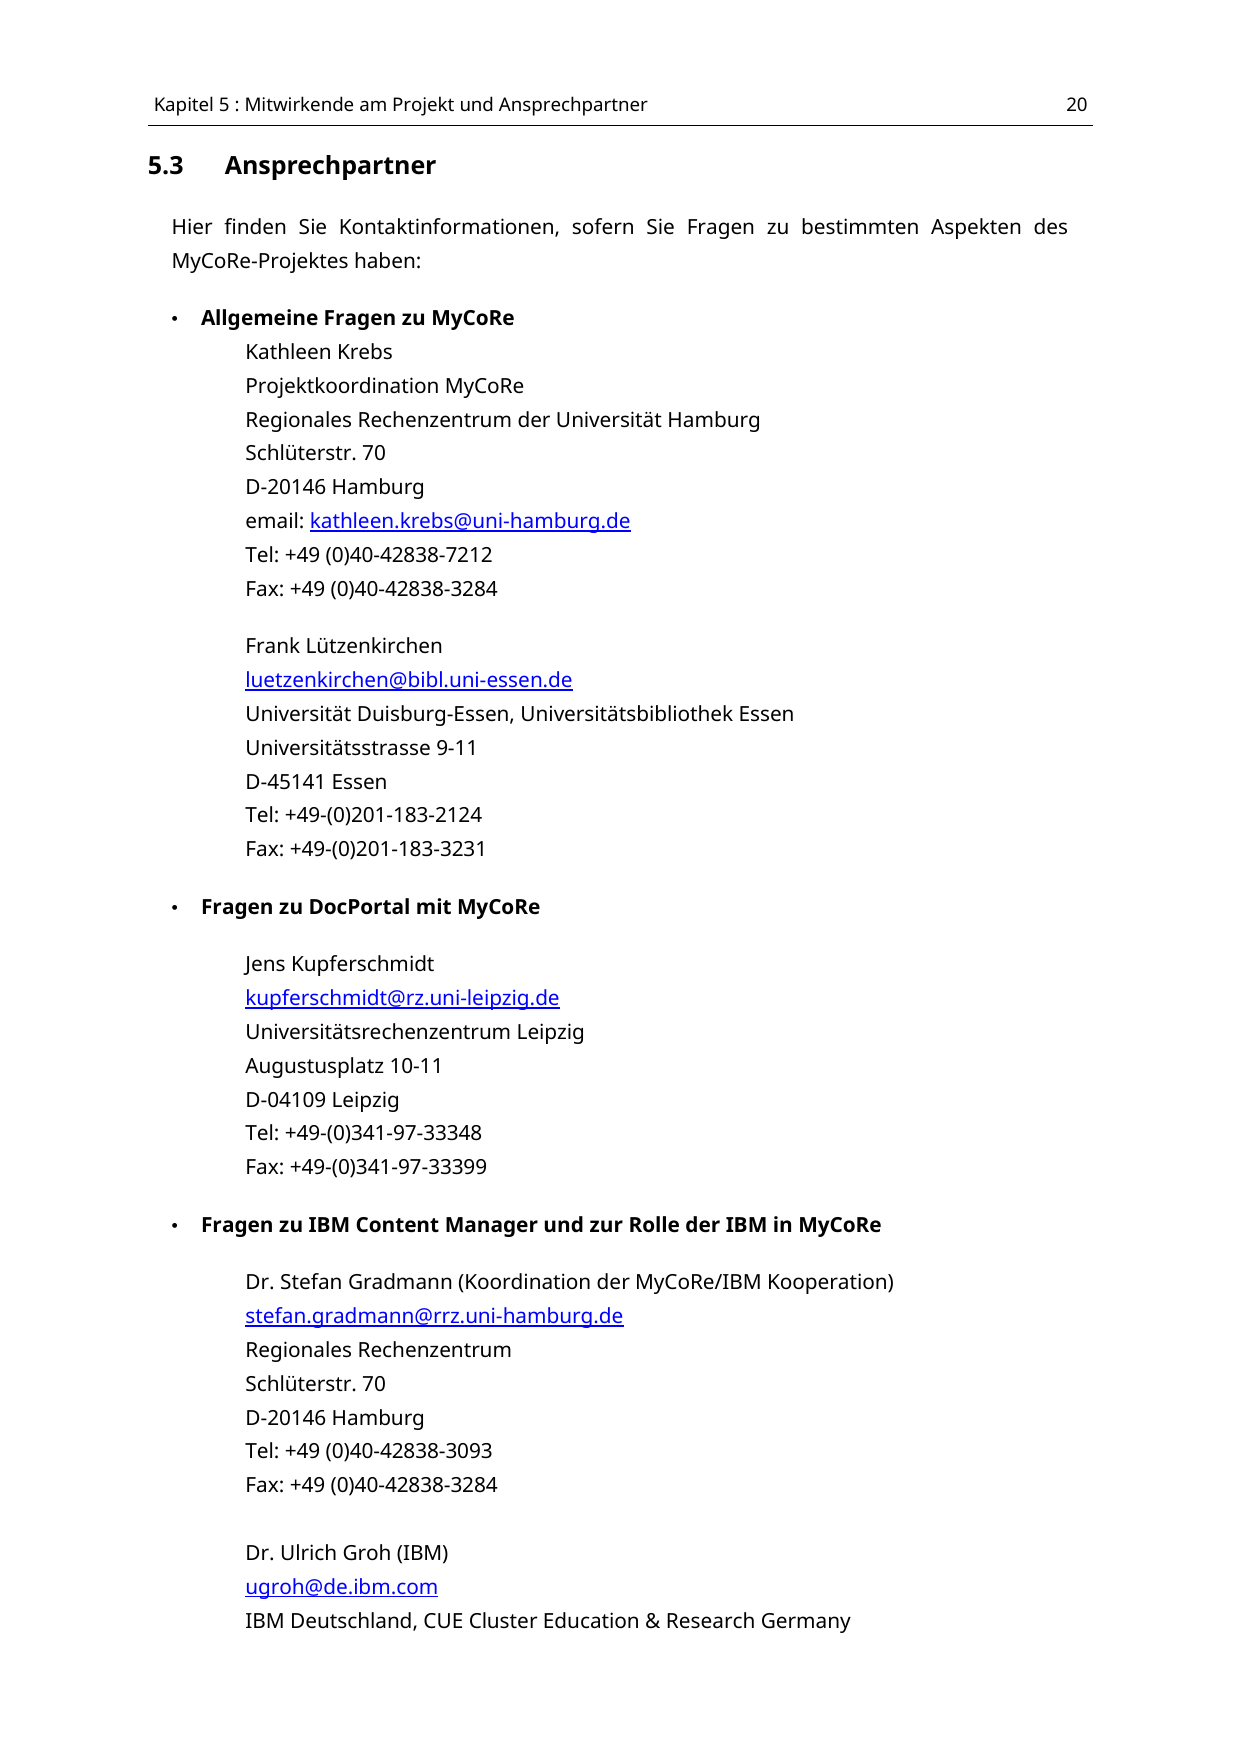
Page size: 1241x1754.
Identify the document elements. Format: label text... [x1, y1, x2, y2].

subtitle Ansprechpartner [148, 148, 1092, 182]
text Dr. Stefan Gradmann (Koordination der MyCoRe/IBM Kooperation) stefan.gradmann@rrz.uni-hamburg.de Regionales Rechenzentrum Schlüterstr. 70 D-20146 Hamburg Tel: +49 (0)40-42838-3093 Fax: +49 (0)40-42838-3284 Dr. Ulrich Groh (IBM) ugroh@de.ibm.com IBM Deutschland, CUE Cluster Education & Research Germany [171, 1267, 1069, 1634]
text Hier finden Sie Kontaktinformationen, sofern Sie Fragen zu bestimmten Aspekten des MyCoRe-Projektes haben: [171, 212, 1069, 274]
list Allgemeine Fragen zu MyCoRe Kathleen Krebs Projektkoordination MyCoRe Regionales Rechenzentrum der Universität Hamburg Schlüterstr. 70 D-20146 Hamburg email: kathleen.krebs@uni-hamburg.de Tel: +49 (0)40-42838-7212 Fax: +49 (0)40-42838-3284 [171, 303, 1069, 602]
text Jens Kupferschmidt kupferschmidt@rz.uni-leipzig.de Universitätsrechenzentrum Leipzig Augustusplatz 10-11 D-04109 Leipzig Tel: +49-(0)341-97-33348 Fax: +49-(0)341-97-33399 [171, 949, 1069, 1181]
list Fragen zu DocPortal mit MyCoRe [171, 892, 1069, 920]
list Fragen zu IBM Content Manager und zur Rolle der IBM in MyCoRe [171, 1210, 1069, 1238]
text Frank Lützenkirchen luetzenkirchen@bibl.uni-essen.de Universität Duisburg-Essen, Universitätsbibliothek Essen Universitätsstrasse 9-11 D-45141 Essen Tel: +49-(0)201-183-2124 Fax: +49-(0)201-183-3231 [171, 631, 1069, 863]
